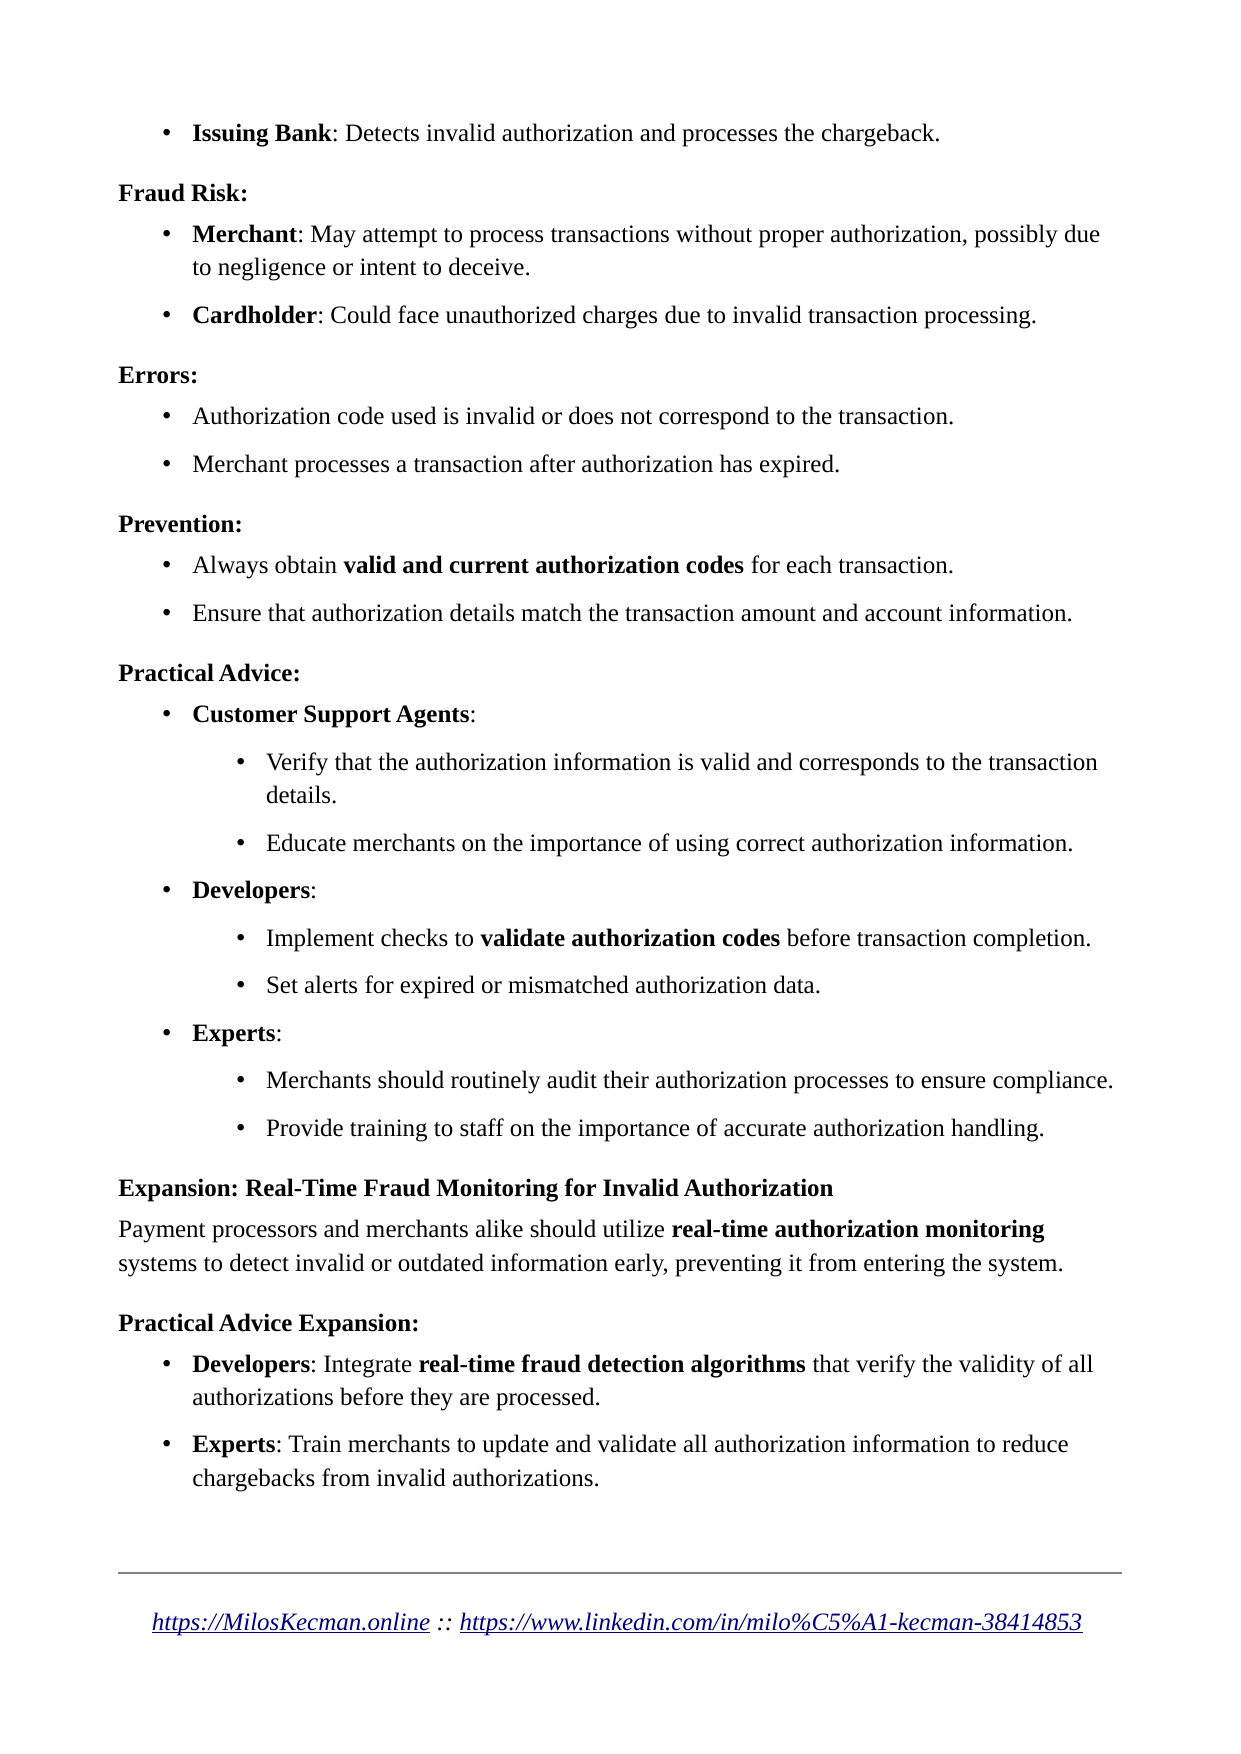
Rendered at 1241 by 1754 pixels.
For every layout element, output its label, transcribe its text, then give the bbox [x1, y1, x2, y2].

list Customer Support Agents: [162, 699, 1122, 728]
list Ensure that authorization details match the transaction amount and account information. [162, 598, 1122, 627]
list Implement checks to validate authorization codes before transaction completion. [236, 923, 1122, 952]
subtitle Fraud Risk: [118, 178, 1122, 207]
list Developers: Integrate real-time fraud detection algorithms that verify the validity of all authorizations before they are processed. [162, 1349, 1122, 1411]
list Verify that the authorization information is valid and corresponds to the transaction details. [236, 747, 1122, 809]
list Merchant processes a transaction after authorization has expired. [162, 449, 1122, 478]
list Experts: [162, 1018, 1122, 1047]
subtitle Practical Advice: [118, 658, 1122, 687]
list Merchants should routinely audit their authorization processes to ensure compliance. [236, 1066, 1122, 1094]
list Experts: Train merchants to update and validate all authorization information to reduce chargebacks from invalid authorizations. [162, 1429, 1122, 1491]
list Provide training to staff on the importance of accurate authorization handling. [236, 1113, 1122, 1142]
list Educate merchants on the importance of using correct authorization information. [236, 828, 1122, 856]
list Set alerts for expired or mismatched authorization data. [236, 970, 1122, 999]
list Authorization code used is invalid or does not correspond to the transaction. [162, 401, 1122, 430]
subtitle Errors: [118, 360, 1122, 389]
subtitle Practical Advice Expansion: [118, 1308, 1122, 1336]
list Always obtain valid and current authorization codes for each transaction. [162, 550, 1122, 579]
list Merchant: May attempt to process transactions without proper authorization, possibly due to negligence or intent to deceive. [162, 219, 1122, 281]
subtitle Prevention: [118, 509, 1122, 538]
list Cardholder: Could face unauthorized charges due to invalid transaction processing. [162, 300, 1122, 329]
list Issuing Bank: Detects invalid authorization and processes the chargeback. [162, 118, 1122, 147]
text Payment processors and merchants alike should utilize real-time authorization monitoring systems to detect invalid or outdated information early, preventing it from entering the system. [118, 1214, 1122, 1276]
list Developers: [162, 875, 1122, 904]
subtitle Expansion: Real-Time Fraud Monitoring for Invalid Authorization [118, 1173, 1122, 1202]
